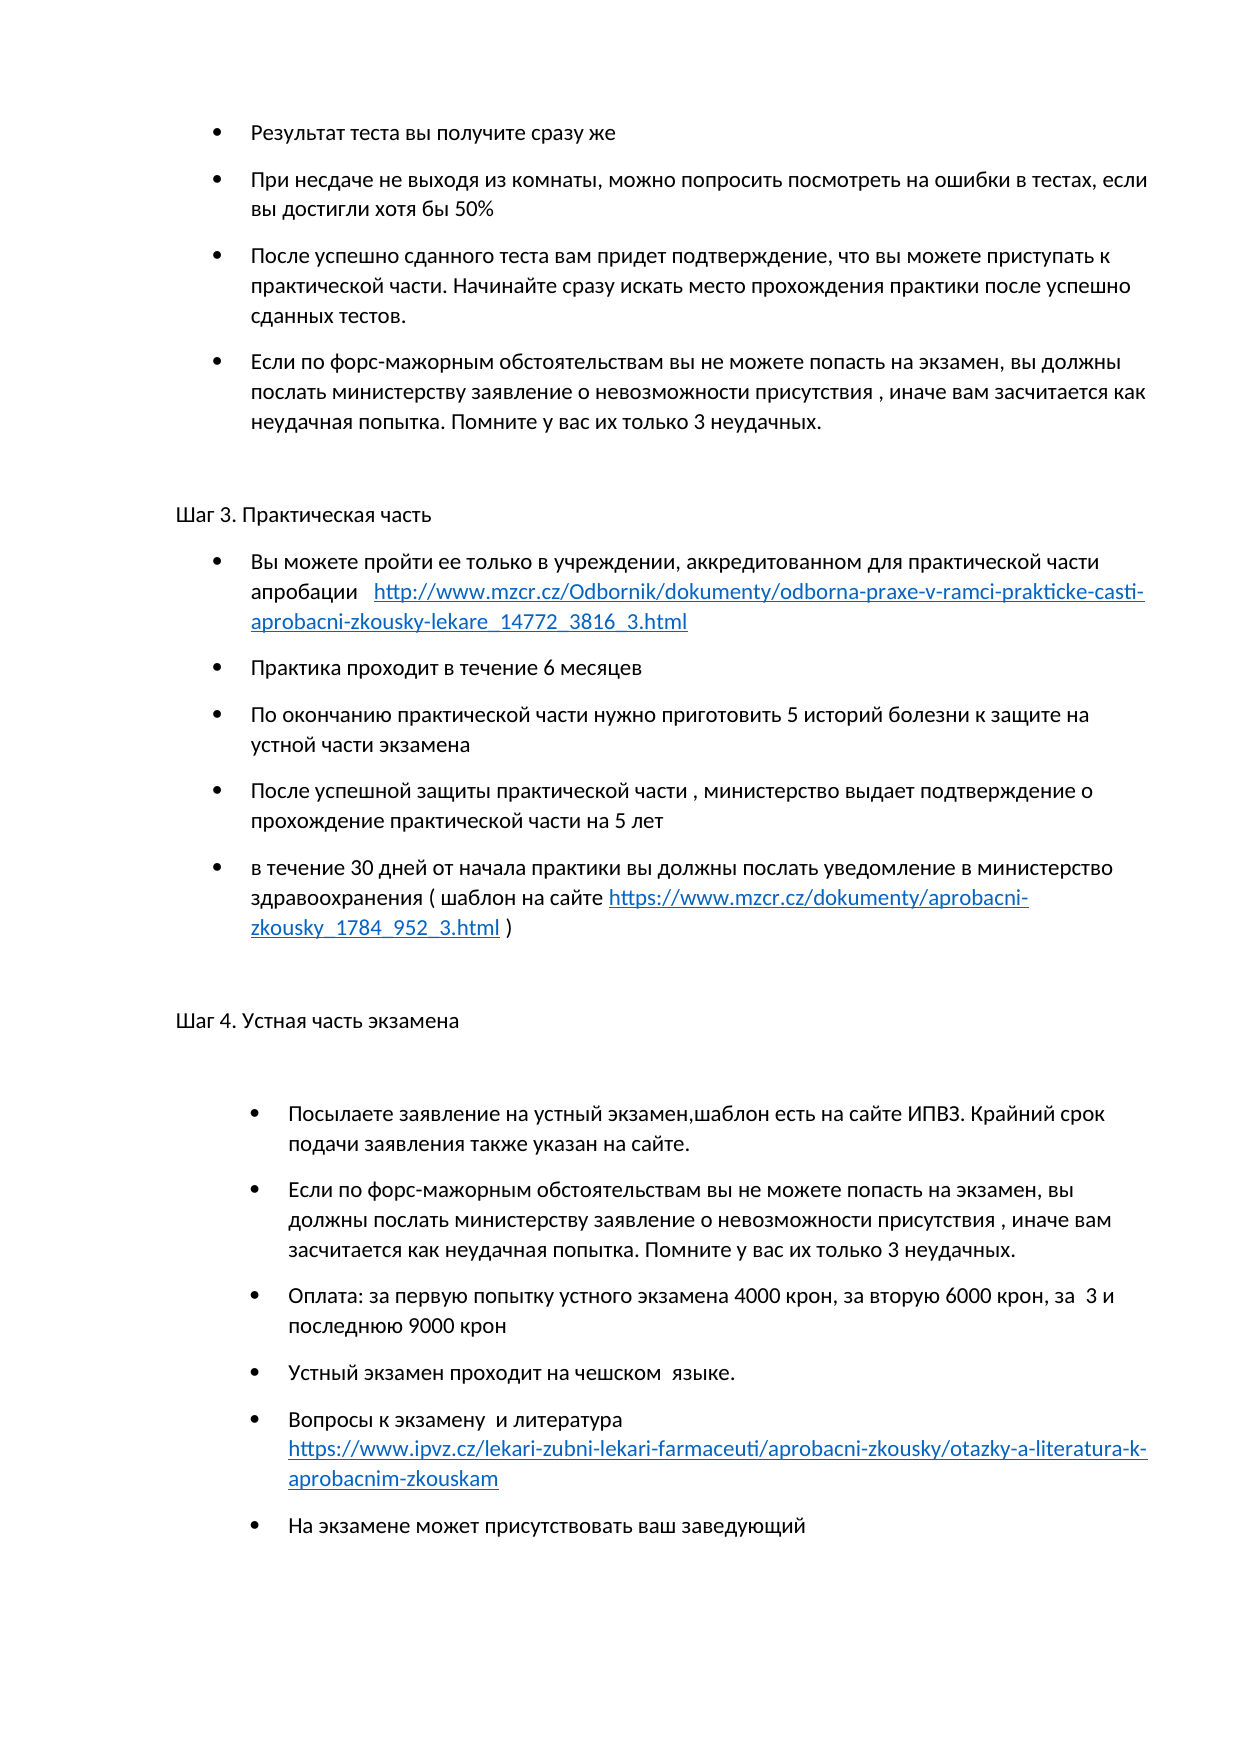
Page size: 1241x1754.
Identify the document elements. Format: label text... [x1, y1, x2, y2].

list Оплата: за первую попытку устного экзамена 4000 крон, за вторую 6000 крон, за 3 и последнюю 9000 крон [251, 1282, 1152, 1339]
text Шаг 4. Устная часть экзамена [176, 1006, 1152, 1034]
text Шаг 3. Практическая часть [176, 500, 1152, 528]
list Устный экзамен проходит на чешском языке. [251, 1358, 1152, 1386]
list После успешно сданного теста вам придет подтверждение, что вы можете приступать к практической части. Начинайте сразу искать место прохождения практики после успешно сданных тестов. [213, 241, 1152, 329]
list в течение 30 дней от начала практики вы должны послать уведомление в министерство здравоохранения ( шаблон на сайте https://www.mzcr.cz/dokumenty/aprobacni-zkousky_1784_952_3.html ) [213, 853, 1152, 941]
list Вы можете пройти ее только в учреждении, аккредитованном для практической части апробации http://www.mzcr.cz/Odbornik/dokumenty/odborna-praxe-v-ramci-prakticke-casti-aprobacni-zkousky-lekare_14772_3816_3.html [213, 547, 1152, 635]
list По окончанию практической части нужно приготовить 5 историй болезни к защите на устной части экзамена [213, 700, 1152, 758]
list Практика проходит в течение 6 месяцев [213, 653, 1152, 681]
list Если по форс-мажорным обстоятельствам вы не можете попасть на экзамен, вы должны послать министерству заявление о невозможности присутствия , иначе вам засчитается как неудачная попытка. Помните у вас их только 3 неудачных. [213, 347, 1152, 435]
list После успешной защиты практической части , министерство выдает подтверждение о прохождение практической части на 5 лет [213, 776, 1152, 834]
list При несдаче не выходя из комнаты, можно попросить посмотреть на ошибки в тестах, если вы достигли хотя бы 50% [213, 165, 1152, 223]
list Если по форс-мажорным обстоятельствам вы не можете попасть на экзамен, вы должны послать министерству заявление о невозможности присутствия , иначе вам засчитается как неудачная попытка. Помните у вас их только 3 неудачных. [251, 1175, 1152, 1263]
list Результат теста вы получите сразу же [213, 118, 1152, 146]
list Вопросы к экзамену и литература https://www.ipvz.cz/lekari-zubni-lekari-farmaceuti/aprobacni-zkousky/otazky-a-literatura-k-aprobacnim-zkouskam [251, 1405, 1152, 1492]
list Посылаете заявление на устный экзамен,шаблон есть на сайте ИПВЗ. Крайний срок подачи заявления также указан на сайте. [251, 1099, 1152, 1157]
list На экзамене может присутствовать ваш заведующий [251, 1511, 1152, 1539]
